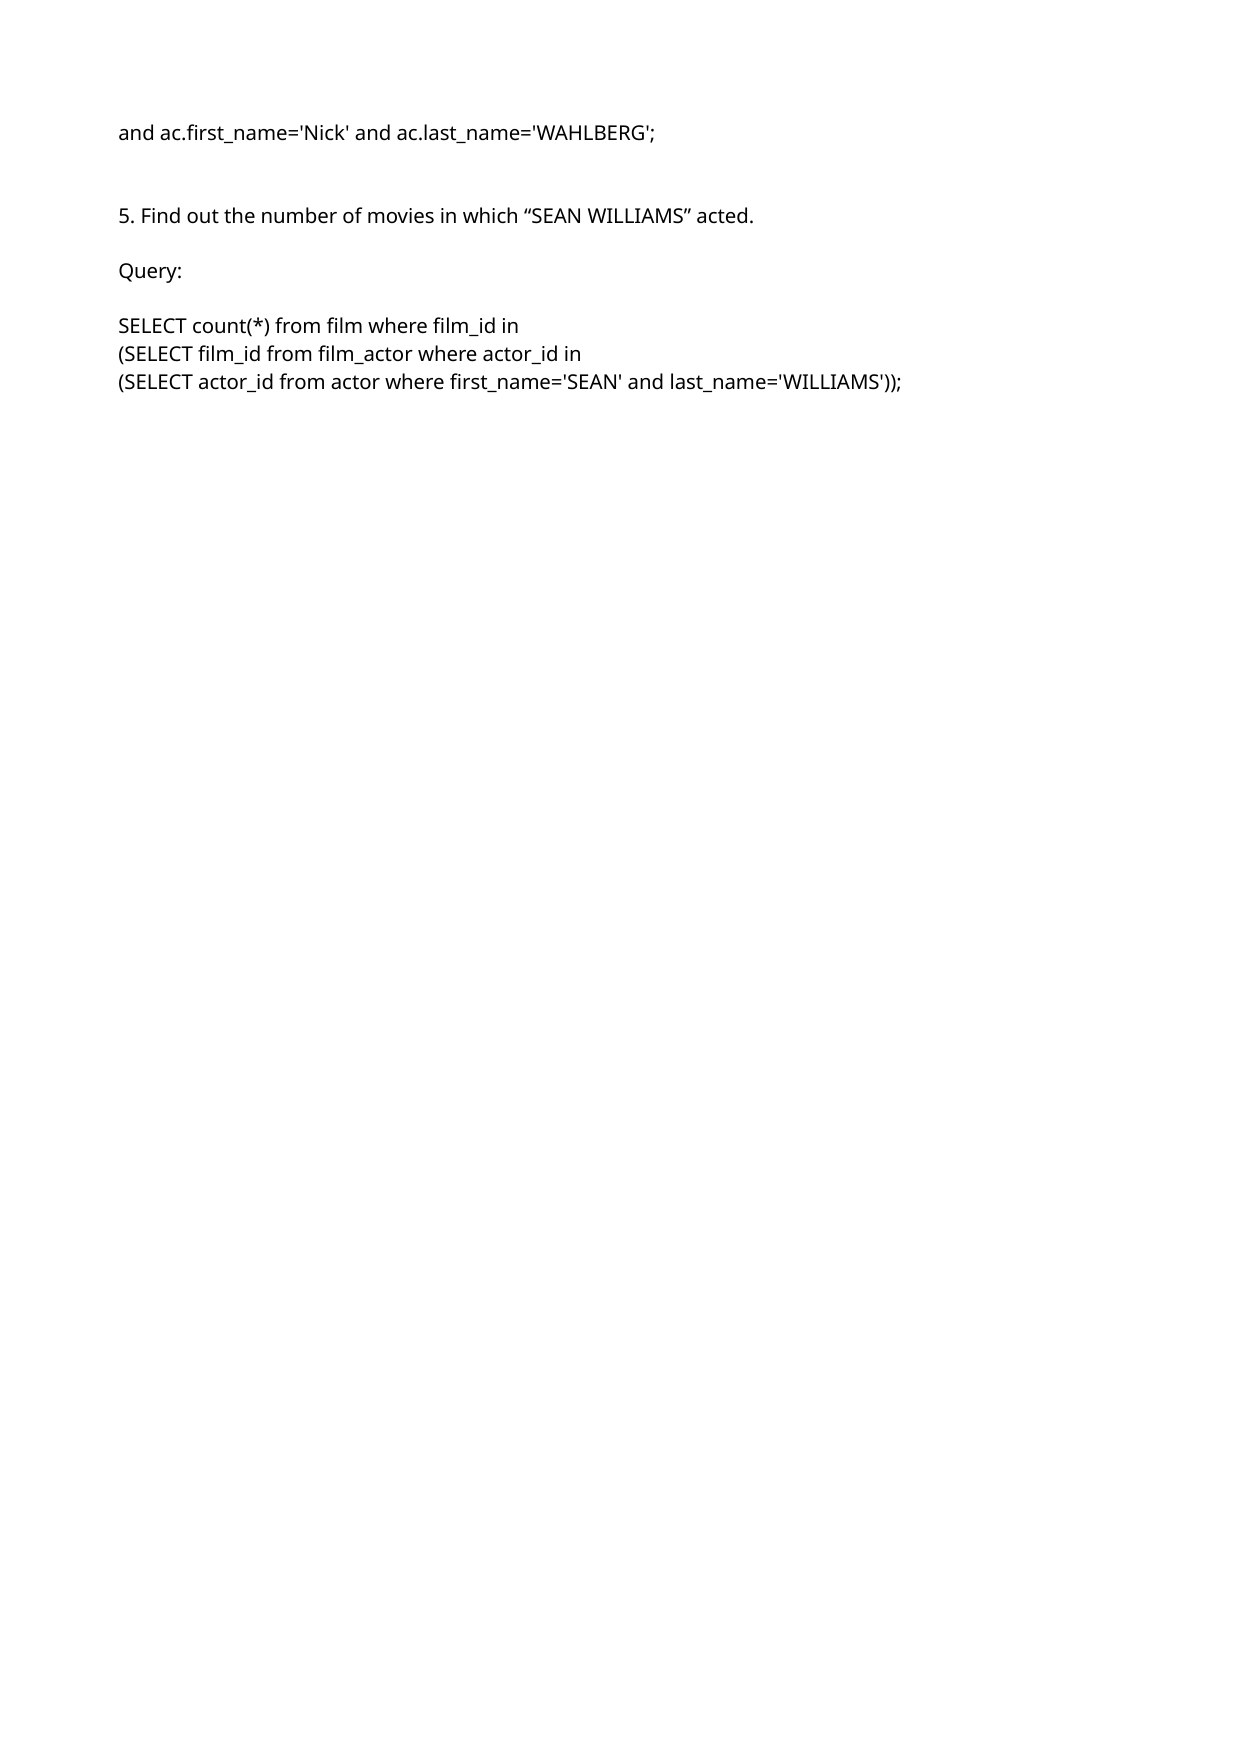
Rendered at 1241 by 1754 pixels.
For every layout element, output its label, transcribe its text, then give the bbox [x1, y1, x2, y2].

text SELECT count(*) from film where film_id in [118, 312, 1122, 340]
text Query: [118, 257, 1122, 284]
text 5. Find out the number of movies in which “SEAN WILLIAMS” acted. [118, 201, 1122, 229]
text (SELECT film_id from film_actor where actor_id in [118, 340, 1122, 367]
text and ac.first_name='Nick' and ac.last_name='WAHLBERG'; [118, 118, 1122, 146]
text (SELECT actor_id from actor where first_name='SEAN' and last_name='WILLIAMS')); [118, 367, 1122, 395]
